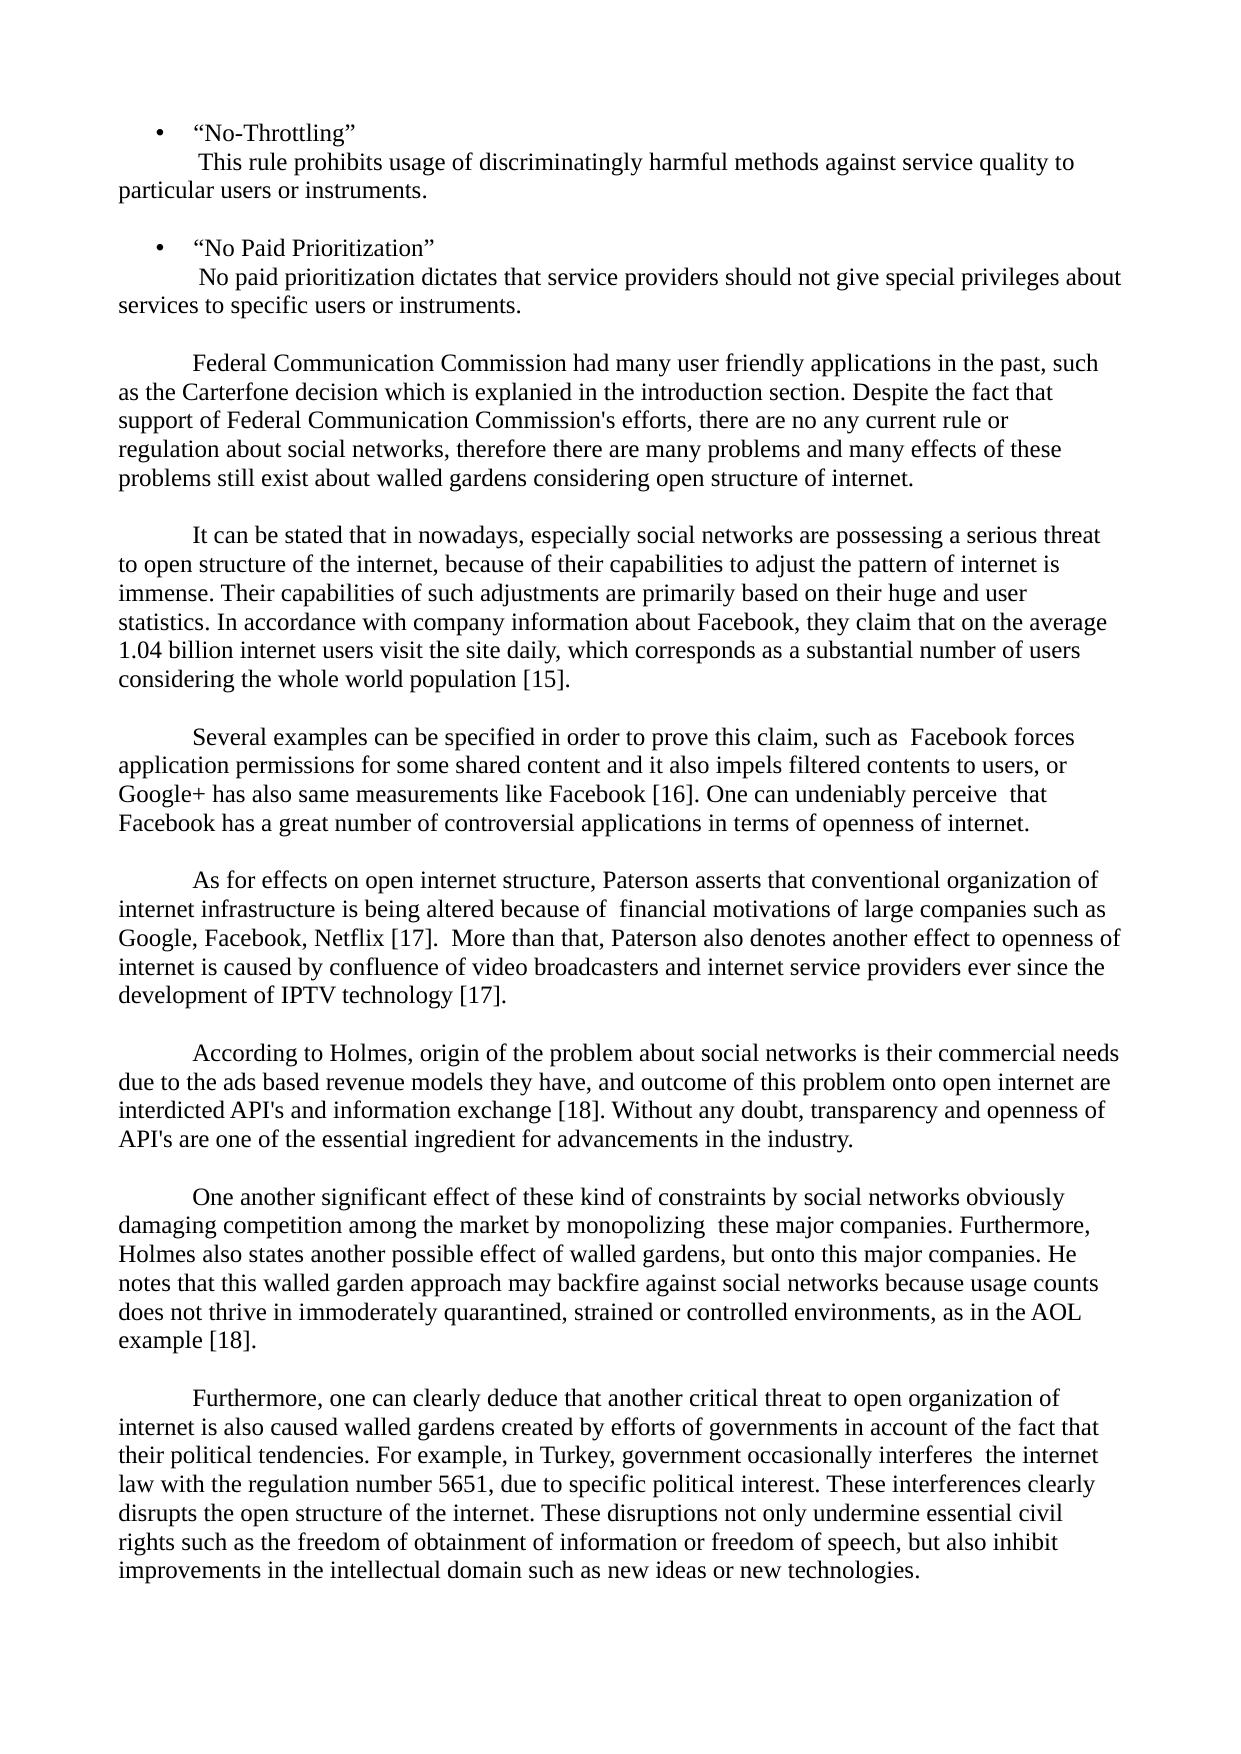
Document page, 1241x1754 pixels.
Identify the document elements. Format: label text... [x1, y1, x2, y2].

text Several examples can be specified in order to prove this claim, such as Facebook forces application permissions for some shared content and it also impels filtered contents to users, or Google+ has also same measurements like Facebook [16]. One can undeniably perceive that Facebook has a great number of controversial applications in terms of openness of internet. [118, 722, 1122, 837]
text Furthermore, one can clearly deduce that another critical threat to open organization of internet is also caused walled gardens created by efforts of governments in account of the fact that their political tendencies. For example, in Turkey, government occasionally interferes the internet law with the regulation number 5651, due to specific political interest. These interferences clearly disrupts the open structure of the internet. These disruptions not only undermine essential civil rights such as the freedom of obtainment of information or freedom of speech, but also inhibit improvements in the intellectual domain such as new ideas or new technologies. [118, 1383, 1122, 1584]
list “No-Throttling” [156, 118, 1122, 147]
text It can be stated that in nowadays, especially social networks are possessing a serious threat to open structure of the internet, because of their capabilities to adjust the pattern of internet is immense. Their capabilities of such adjustments are primarily based on their huge and user statistics. In accordance with company information about Facebook, they claim that on the average 1.04 billion internet users visit the site daily, which corresponds as a substantial number of users considering the whole world population [15]. [118, 521, 1122, 693]
text Federal Communication Commission had many user friendly applications in the past, such as the Carterfone decision which is explanied in the introduction section. Despite the fact that support of Federal Communication Commission's efforts, there are no any current rule or regulation about social networks, therefore there are many problems and many effects of these problems still exist about walled gardens considering open structure of internet. [118, 348, 1122, 492]
list “No Paid Prioritization” [156, 233, 1122, 262]
text No paid prioritization dictates that service providers should not give special privileges about services to specific users or instruments. [118, 262, 1122, 319]
text According to Holmes, origin of the problem about social networks is their commercial needs due to the ads based revenue models they have, and outcome of this problem onto open internet are interdicted API's and information exchange [18]. Without any doubt, transparency and openness of API's are one of the essential ingredient for advancements in the industry. [118, 1038, 1122, 1153]
text One another significant effect of these kind of constraints by social networks obviously damaging competition among the market by monopolizing these major companies. Furthermore, Holmes also states another possible effect of walled gardens, but onto this major companies. He notes that this walled garden approach may backfire against social networks because usage counts does not thrive in immoderately quarantined, strained or controlled environments, as in the AOL example [18]. [118, 1182, 1122, 1354]
text This rule prohibits usage of discriminatingly harmful methods against service quality to particular users or instruments. [118, 147, 1122, 204]
text As for effects on open internet structure, Paterson asserts that conventional organization of internet infrastructure is being altered because of financial motivations of large companies such as Google, Facebook, Netflix [17]. More than that, Paterson also denotes another effect to openness of internet is caused by confluence of video broadcasters and internet service providers ever since the development of IPTV technology [17]. [118, 866, 1122, 1009]
